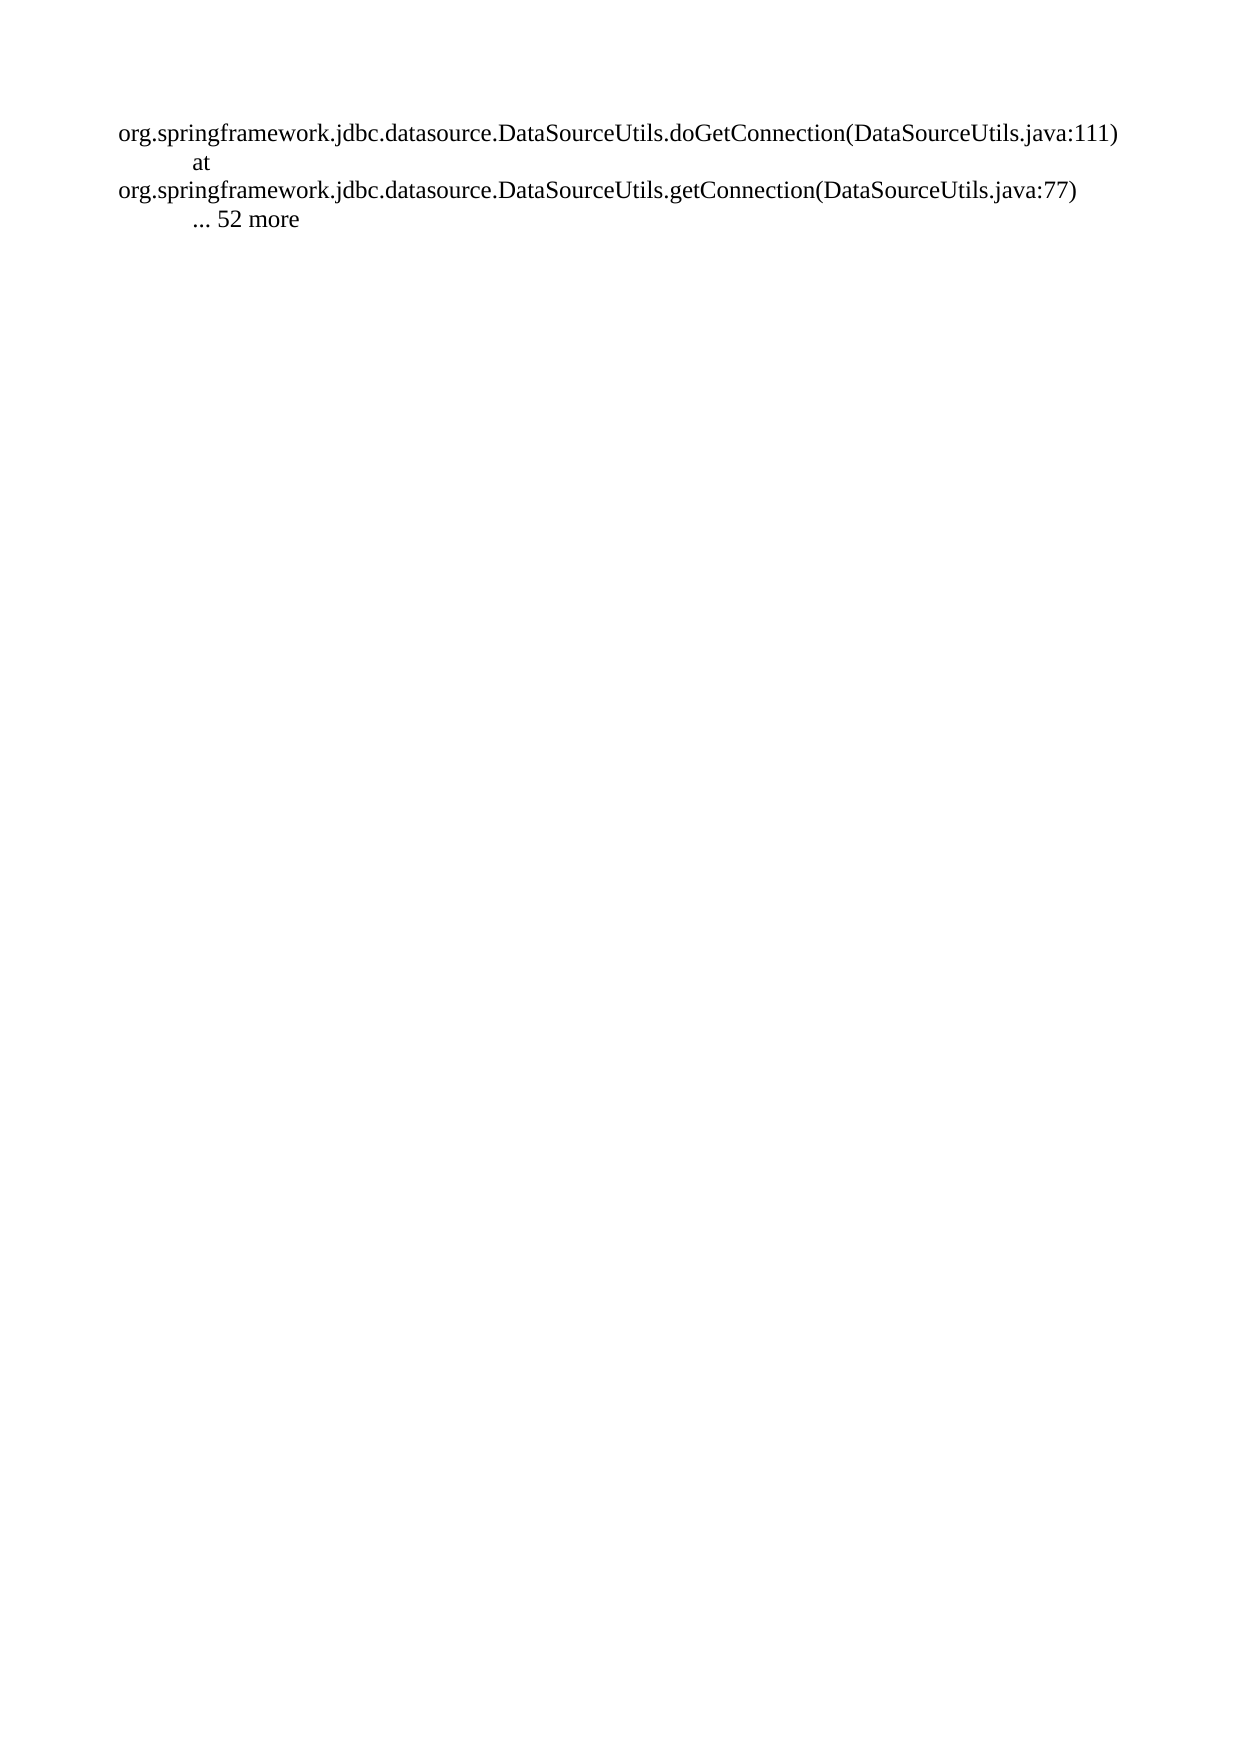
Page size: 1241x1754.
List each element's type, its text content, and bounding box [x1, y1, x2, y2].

text ... 52 more [118, 204, 1122, 233]
text at org.springframework.jdbc.datasource.DataSourceUtils.getConnection(DataSourceUtils.java:77) [118, 147, 1122, 204]
text org.springframework.jdbc.datasource.DataSourceUtils.doGetConnection(DataSourceUtils.java:111) [118, 118, 1122, 147]
